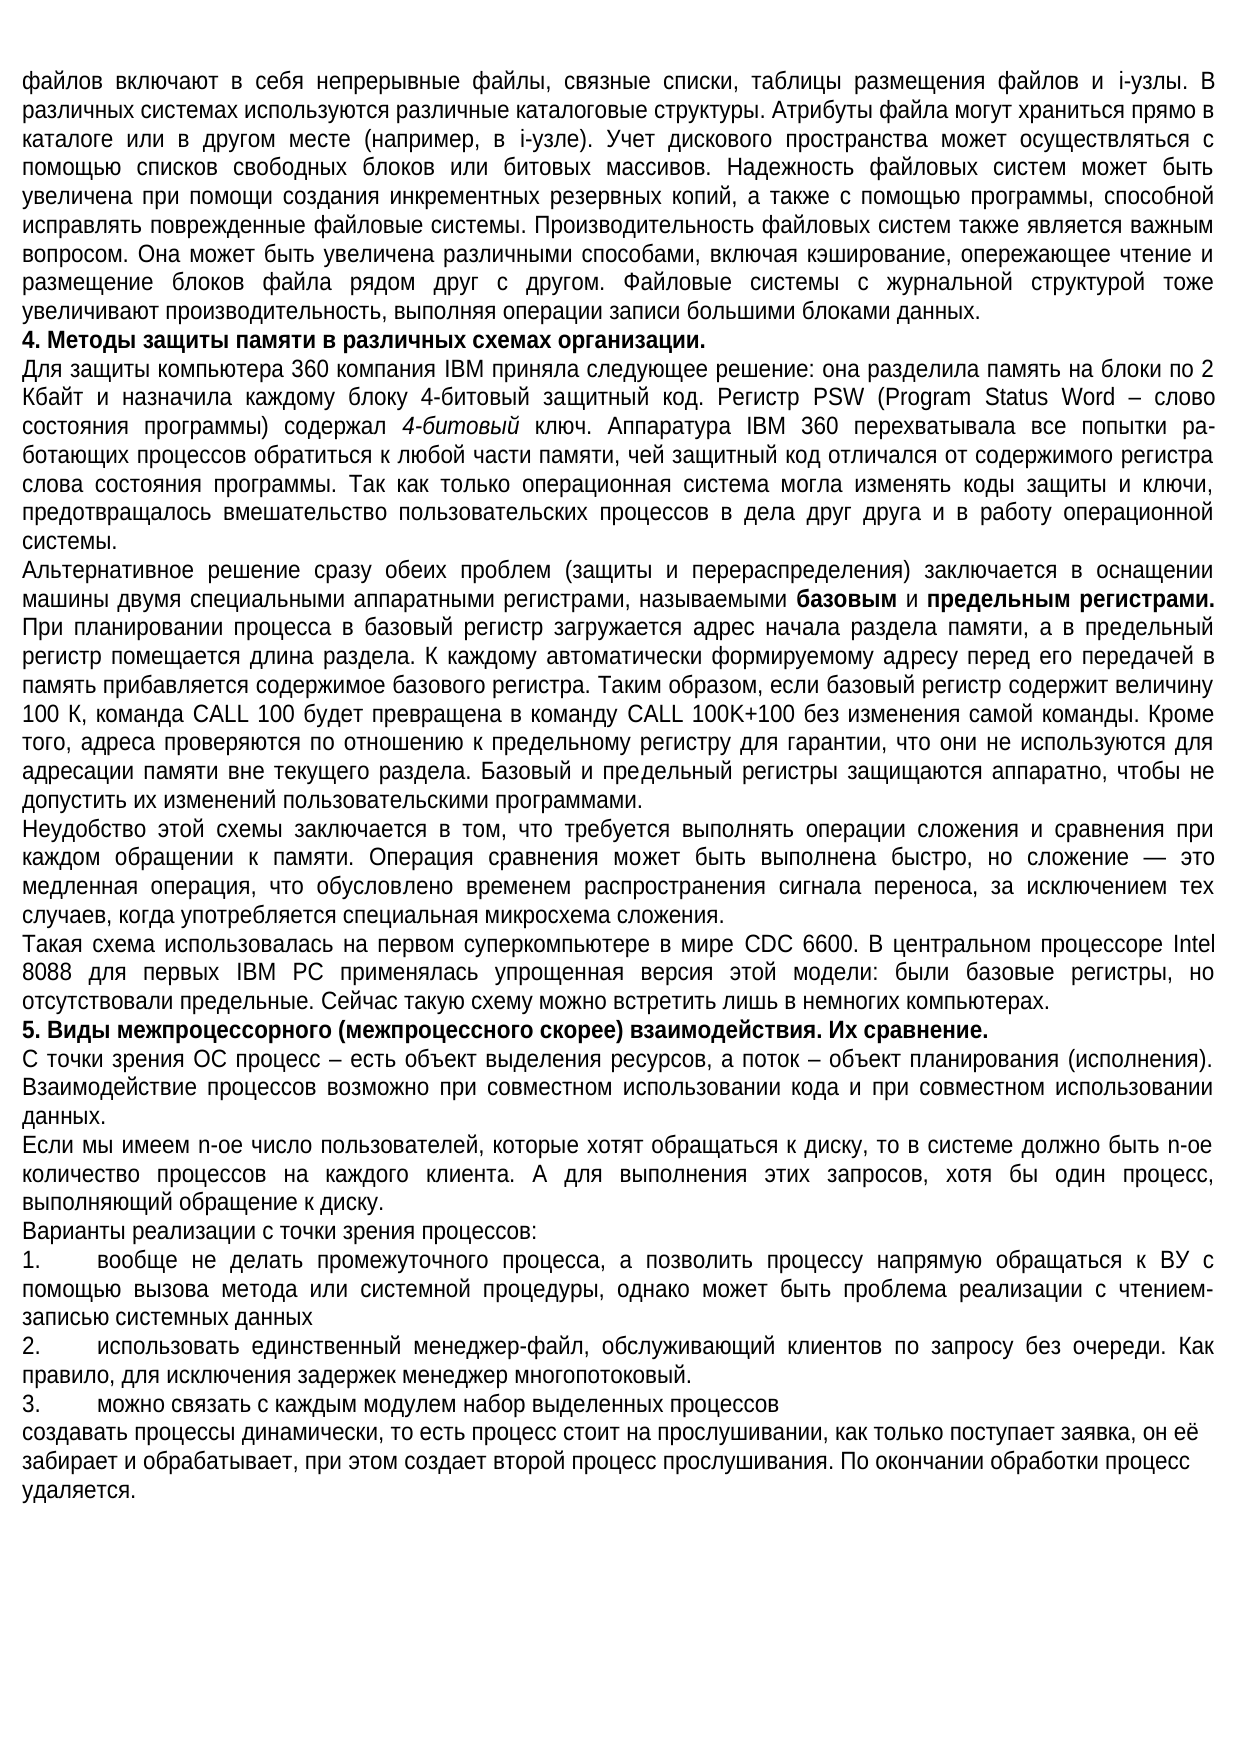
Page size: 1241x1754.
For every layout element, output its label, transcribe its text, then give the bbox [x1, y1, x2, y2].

text Варианты реализации с точки зрения процессов: [22, 1216, 1215, 1245]
text Для защиты компьютера 360 компания IBM приняла следующее решение: она разделила память на блоки по 2 Кбайт и назначила каждому блоку 4-битовый за­щитный код. Регистр PSW (Program Status Word – слово состояния программы) содержал 4-битовый ключ. Аппаратура IBM 360 перехватывала все попытки ра­ботающих процессов обратиться к любой части памяти, чей защитный код отличался от содержимого регистра слова состояния программы. Так как только операционная система могла изменять коды защиты и ключи, предотвращалось вмешательство пользовательских процессов в дела друг друга и в работу операционной системы. [22, 353, 1215, 555]
list Методы защиты памяти в различных схемах организации. [22, 325, 1215, 353]
text создавать процессы динамически, то есть процесс стоит на прослушивании, как только поступает заявка, он её забирает и обрабатывает, при этом создает второй процесс прослушивания. По окончании обработки процесс удаляется. [22, 1417, 1215, 1503]
text файлов включают в себя непрерывные файлы, связные списки, таблицы размещения файлов и i-узлы. В различных сис­темах используются различные каталоговые структуры. Атрибуты файла могут храниться прямо в каталоге или в другом месте (например, в i-узле). Учет дискового пространства может осуществляться с помощью списков свободных блоков или битовых массивов. Надежность файловых систем может быть увеличена при помощи создания инкрементных резервных копий, а также с помощью программы, способной исправлять поврежденные файловые системы. Производительность файловых систем также является важным вопросом. Она может быть увеличена различными способами, включая кэширование, опережающее чтение и размещение блоков файла рядом друг с другом. Файловые системы с журнальной структурой тоже увеличивают производительность, выполняя операции записи большими блоками данных. [22, 66, 1215, 325]
text Альтернативное решение сразу обеих проблем (защиты и перераспределения) заключается в оснащении машины двумя специальными аппаратными регистра­ми, называемыми базовым и предельным регистрами. При планировании процесса в базовый регистр загружается адрес начала раздела памяти, а в предельный регистр помещается длина раздела. К каждому автоматически формируемому ад­ресу перед его передачей в память прибавляется содержимое базового регистра. Таким образом, если базовый регистр содержит величину 100 К, команда CALL 100 будет превращена в команду CALL 100K+100 без изменения самой команды. Кроме того, адреса проверяются по отношению к предельному регистру для гарантии, что они не используются для адресации памяти вне текущего раздела. Базовый и пре­дельный регистры защищаются аппаратно, чтобы не допустить их изменений пользовательскими программами. [22, 555, 1215, 813]
text Такая схема использовалась на первом суперкомпьютере в мире CDC 6600. В центральном процессоре Intel 8088 для первых IBM PC применялась упрощен­ная версия этой модели: были базовые регистры, но отсутствовали предельные. Сейчас такую схему можно встретить лишь в немногих компьютерах. [22, 928, 1215, 1015]
text Если мы имеем n-ое число пользователей, которые хотят обращаться к диску, то в системе должно быть n-ое количество процессов на каждого клиента. А для выполнения этих запросов, хотя бы один процесс, выполняющий обращение к диску. [22, 1130, 1215, 1216]
text Неудобство этой схемы заключается в том, что требуется выполнять операции сложения и сравнения при каждом обращении к памяти. Операция сравнения мо­жет быть выполнена быстро, но сложение — это медленная операция, что обуслов­лено временем распространения сигнала переноса, за исключением тех случаев, когда употребляется специальная микросхема сложения. [22, 813, 1215, 928]
list использовать единственный менеджер-файл, обслуживающий клиентов по запросу без очереди. Как правило, для исключения задержек менеджер многопотоковый. [22, 1331, 1215, 1388]
list Виды межпроцессорного (межпроцессного скорее) взаимодействия. Их сравнение. [22, 1015, 1215, 1043]
text С точки зрения ОС процесс – есть объект выделения ресурсов, а поток – объект планирования (исполнения). Взаимодействие процессов возможно при совместном использовании кода и при совместном использовании данных. [22, 1043, 1215, 1130]
list вообще не делать промежуточного процесса, а позволить процессу напрямую обращаться к ВУ с помощью вызова метода или системной процедуры, однако может быть проблема реализации с чтением-записью системных данных [22, 1245, 1215, 1331]
list можно связать с каждым модулем набор выделенных процессов [22, 1388, 1215, 1417]
